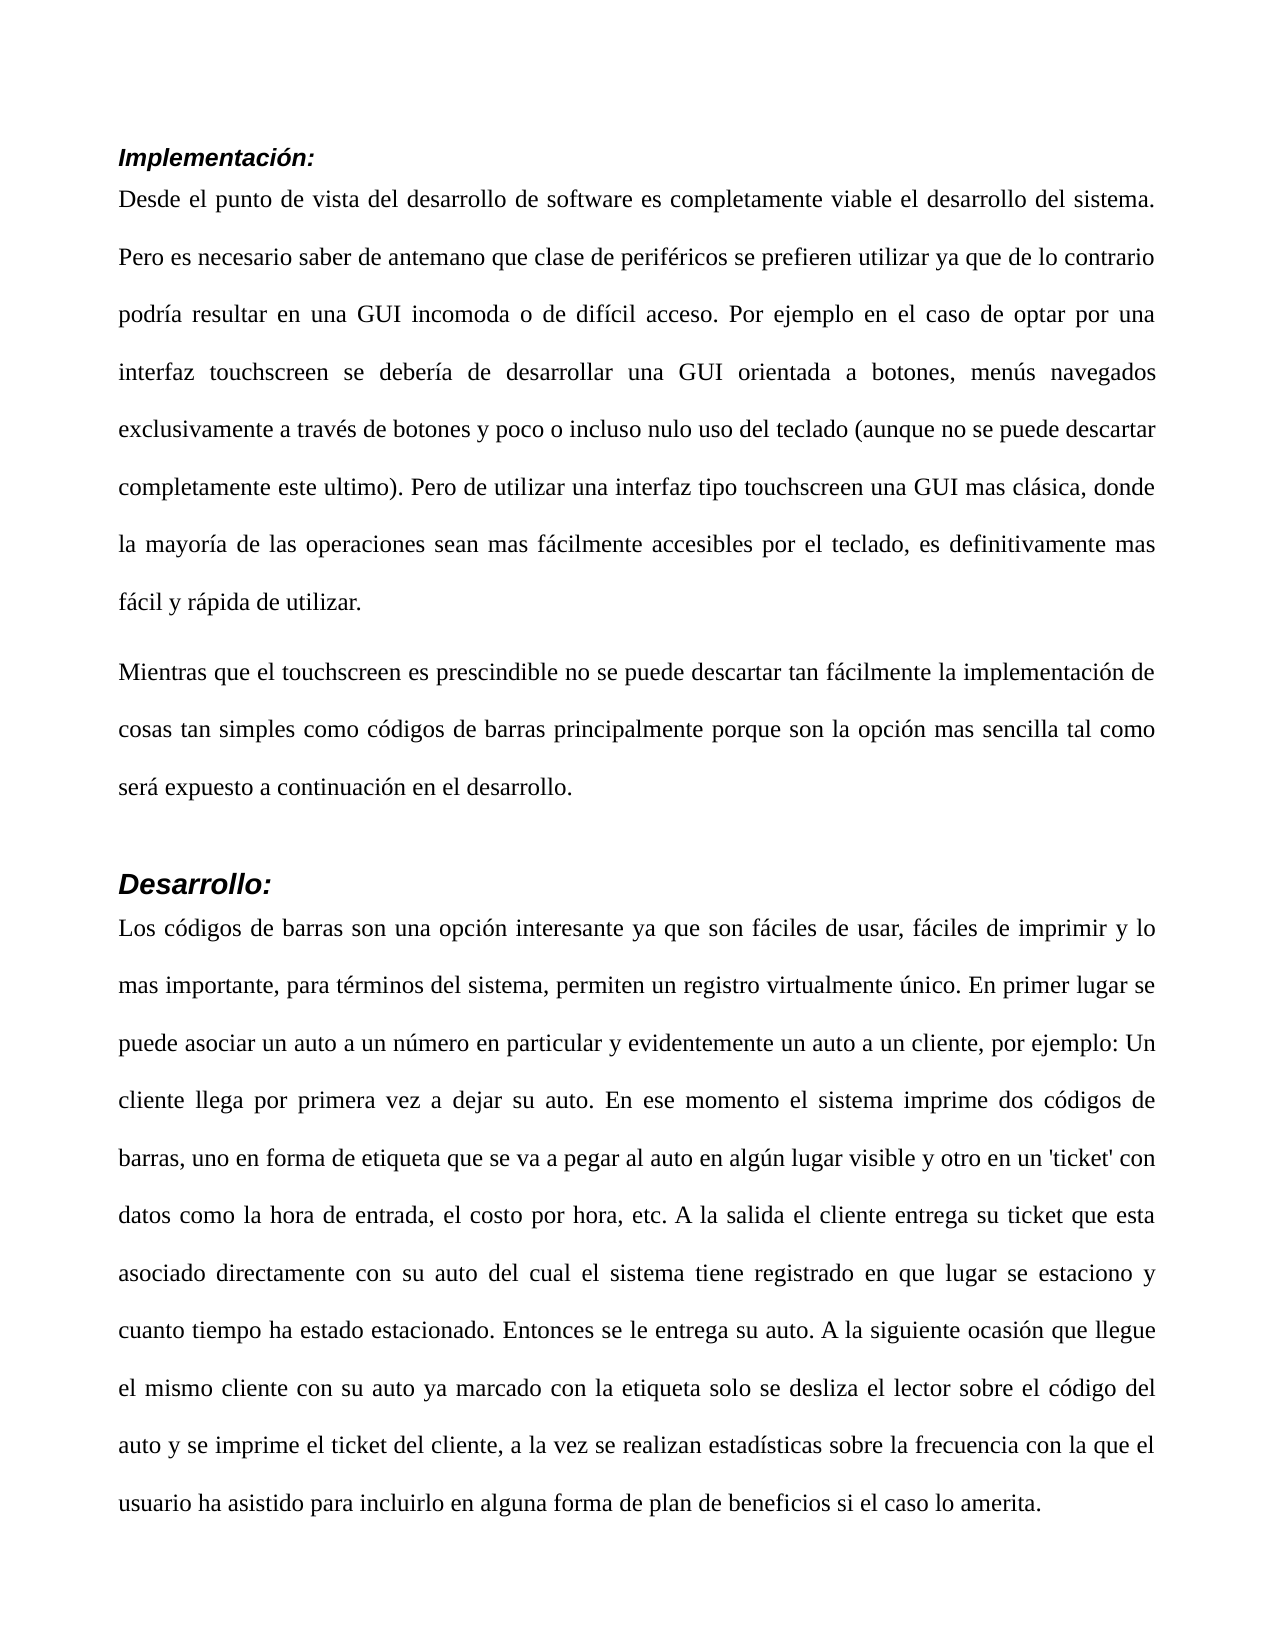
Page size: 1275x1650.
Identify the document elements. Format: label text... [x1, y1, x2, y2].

text Desde el punto de vista del desarrollo de software es completamente viable el desarrollo del sistema. Pero es necesario saber de antemano que clase de periféricos se prefieren utilizar ya que de lo contrario podría resultar en una GUI incomoda o de difícil acceso. Por ejemplo en el caso de optar por una interfaz touchscreen se debería de desarrollar una GUI orientada a botones, menús navegados exclusivamente a través de botones y poco o incluso nulo uso del teclado (aunque no se puede descartar completamente este ultimo). Pero de utilizar una interfaz tipo touchscreen una GUI mas clásica, donde la mayoría de las operaciones sean mas fácilmente accesibles por el teclado, es definitivamente mas fácil y rápida de utilizar. [118, 184, 1157, 615]
text Los códigos de barras son una opción interesante ya que son fáciles de usar, fáciles de imprimir y lo mas importante, para términos del sistema, permiten un registro virtualmente único. En primer lugar se puede asociar un auto a un número en particular y evidentemente un auto a un cliente, por ejemplo: Un cliente llega por primera vez a dejar su auto. En ese momento el sistema imprime dos códigos de barras, uno en forma de etiqueta que se va a pegar al auto en algún lugar visible y otro en un 'ticket' con datos como la hora de entrada, el costo por hora, etc. A la salida el cliente entrega su ticket que esta asociado directamente con su auto del cual el sistema tiene registrado en que lugar se estaciono y cuanto tiempo ha estado estacionado. Entonces se le entrega su auto. A la siguiente ocasión que llegue el mismo cliente con su auto ya marcado con la etiqueta solo se desliza el lector sobre el código del auto y se imprime el ticket del cliente, a la vez se realizan estadísticas sobre la frecuencia con la que el usuario ha asistido para incluirlo en alguna forma de plan de beneficios si el caso lo amerita. [118, 913, 1157, 1516]
text Mientras que el touchscreen es prescindible no se puede descartar tan fácilmente la implementación de cosas tan simples como códigos de barras principalmente porque son la opción mas sencilla tal como será expuesto a continuación en el desarrollo. [118, 657, 1157, 800]
subtitle Implementación: [118, 143, 1157, 172]
subtitle Desarrollo: [118, 867, 1157, 900]
